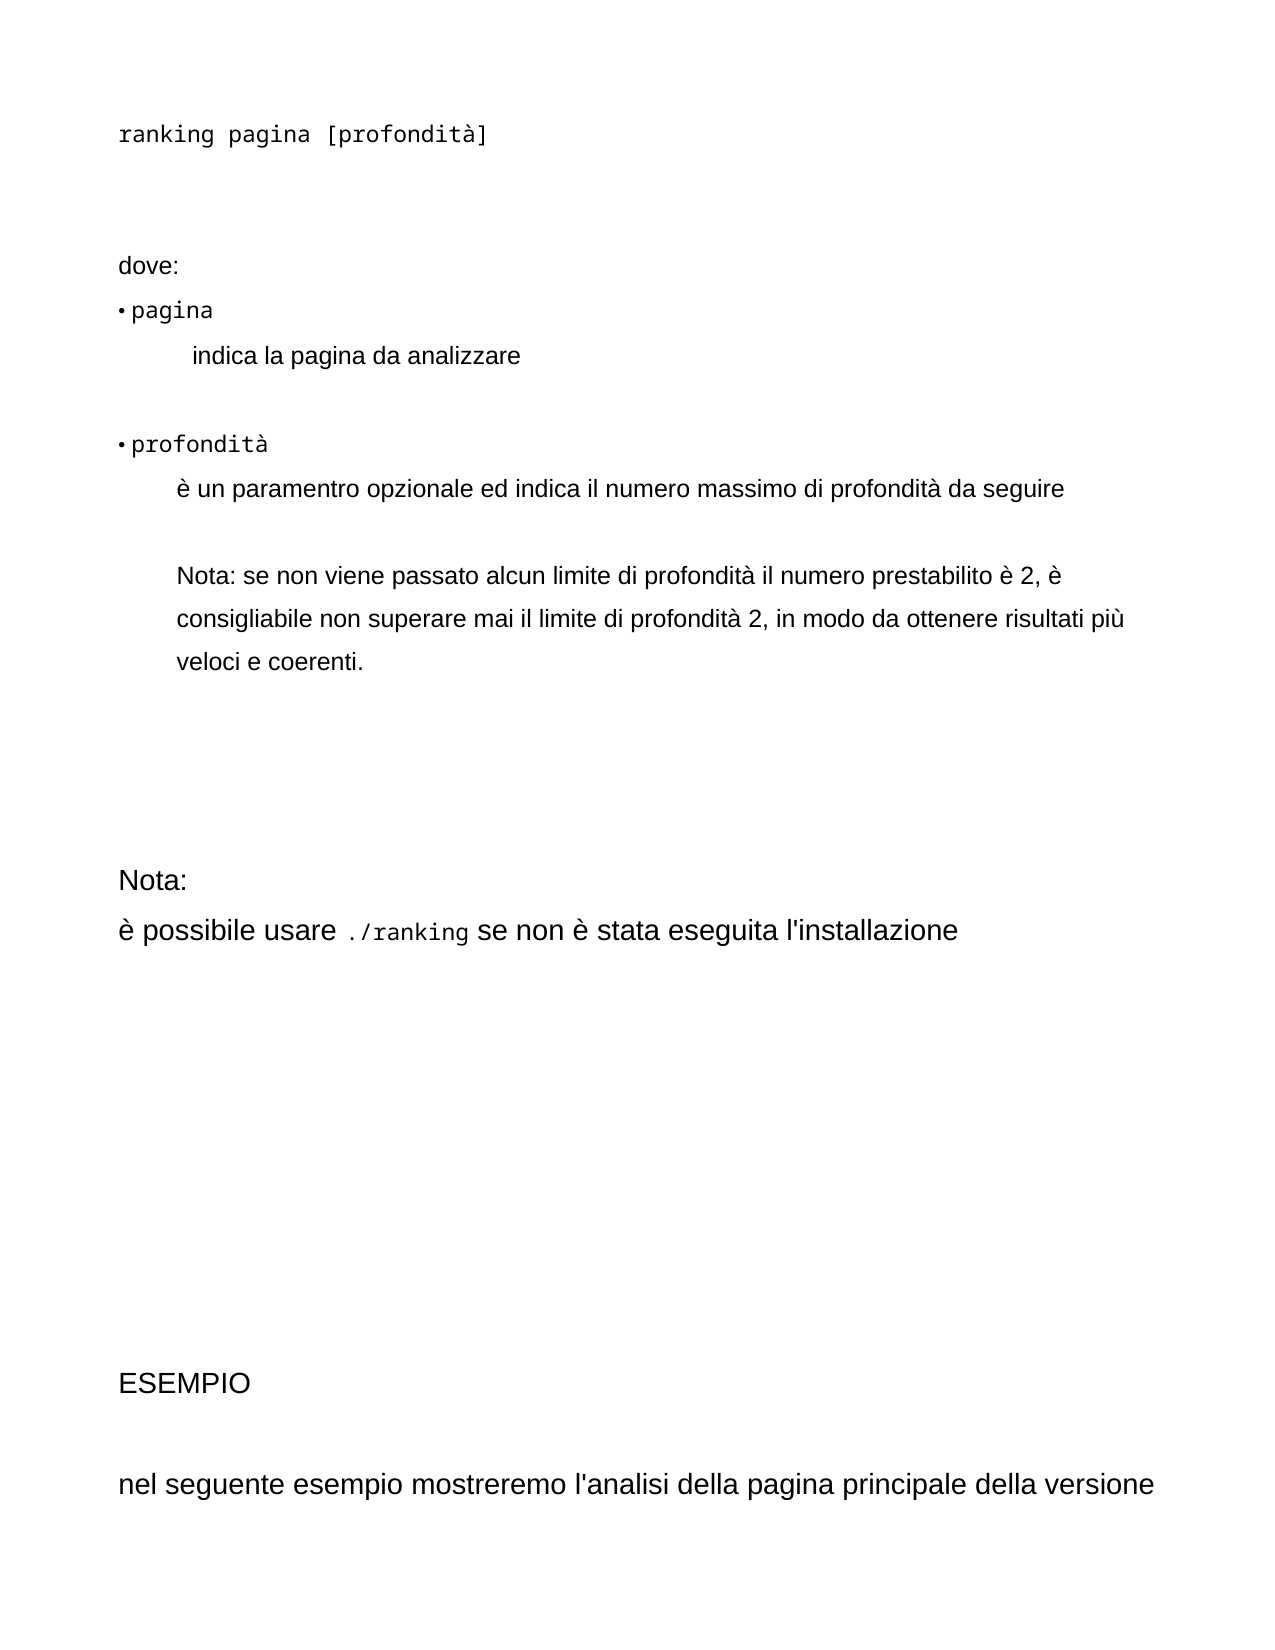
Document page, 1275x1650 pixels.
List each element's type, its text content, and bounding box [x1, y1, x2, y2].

text • pagina [118, 294, 1157, 326]
text Nota: se non viene passato alcun limite di profondità il numero prestabilito è 2, è consigliabile non superare mai il limite di profondità 2, in modo da ottenere risultati più veloci e coerenti. [118, 561, 1157, 676]
text indica la pagina da analizzare [118, 341, 1157, 370]
text è possibile usare ./ranking se non è stata eseguita l'installazione [118, 913, 1157, 947]
text • profondità [118, 427, 1157, 459]
text ESEMPIO [118, 1367, 1157, 1400]
text è un paramentro opzionale ed indica il numero massimo di profondità da seguire [118, 474, 1157, 503]
text nel seguente esempio mostreremo l'analisi della pagina principale della versione [118, 1467, 1157, 1501]
text Nota: [118, 862, 1157, 896]
text ranking pagina [profondità] [118, 118, 1157, 149]
text dove: [118, 251, 1157, 280]
